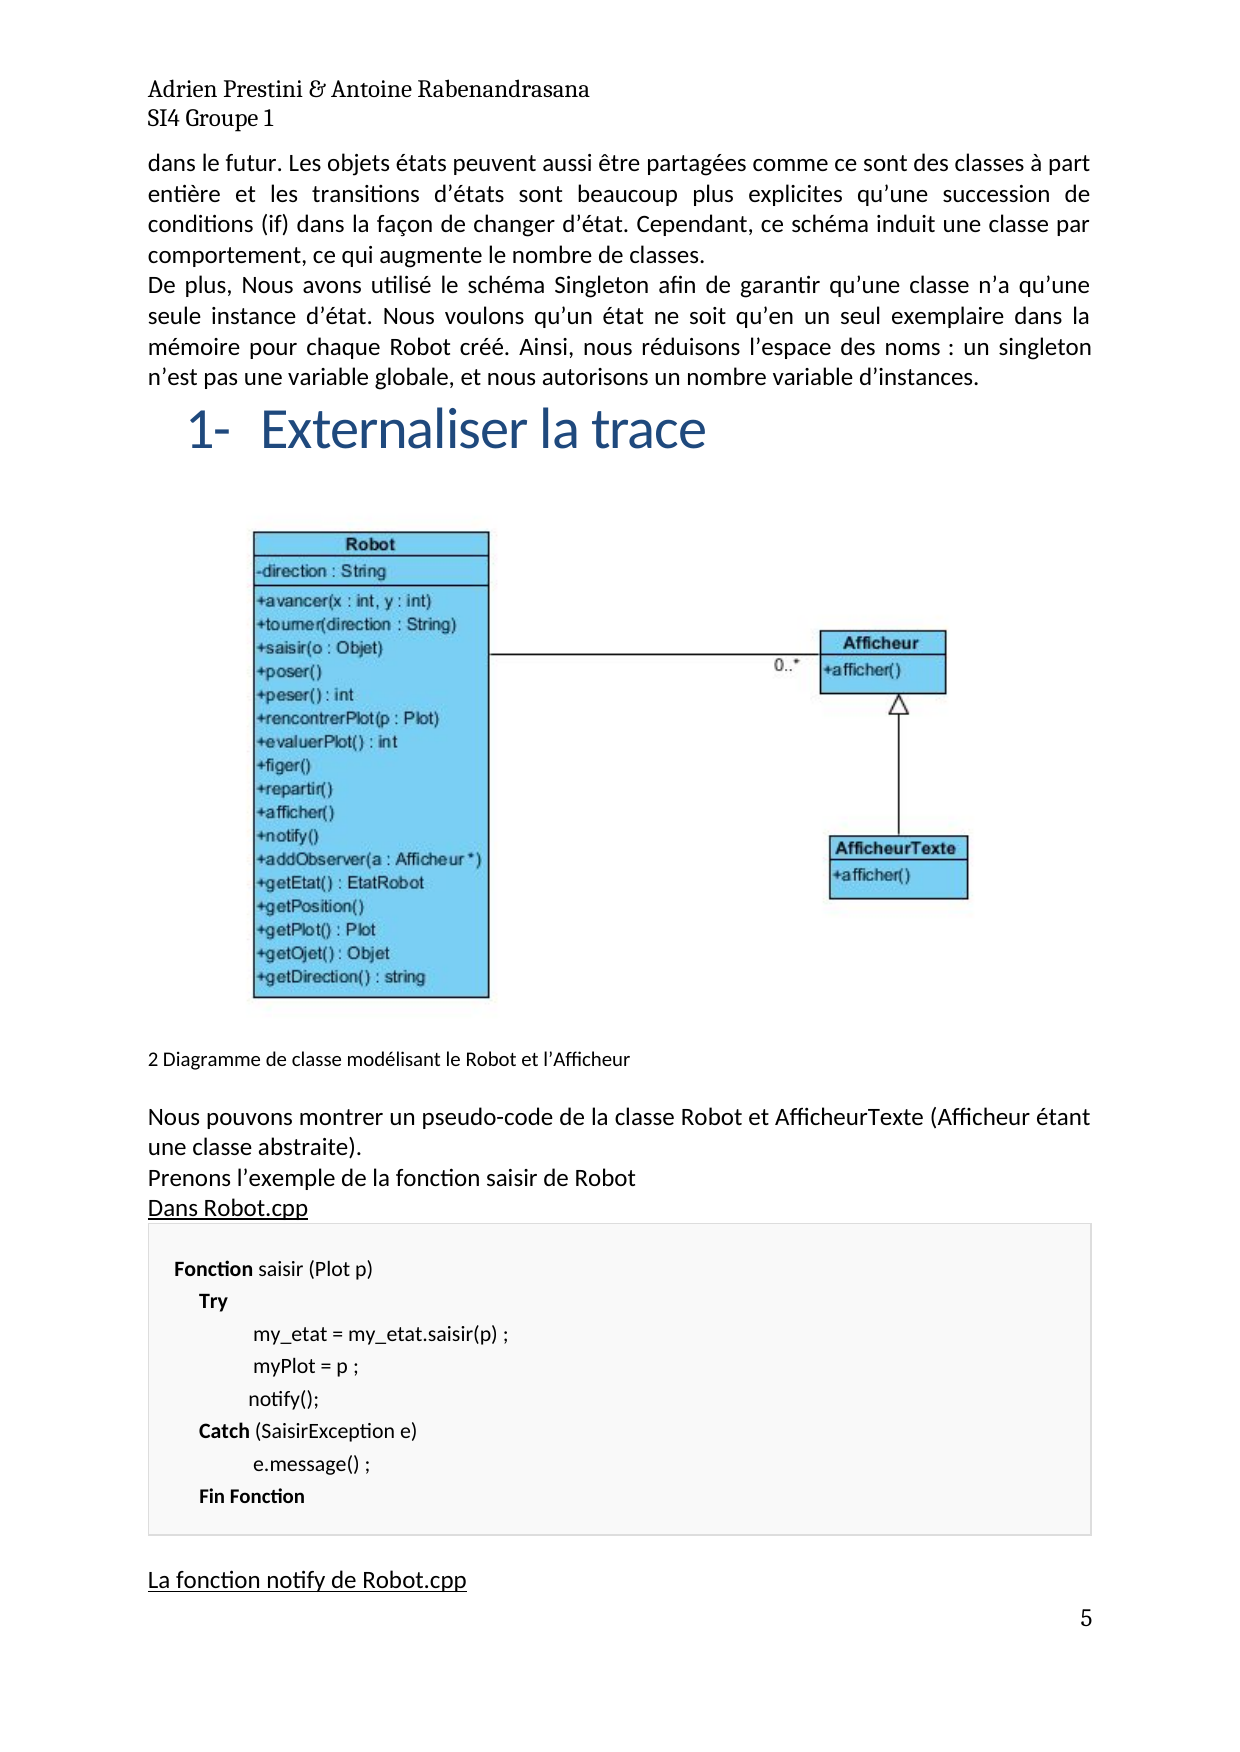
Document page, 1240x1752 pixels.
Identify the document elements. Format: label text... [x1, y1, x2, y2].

text my_etat = my_etat.saisir(p) ; [149, 1288, 1090, 1320]
list Externaliser la trace [185, 392, 1092, 463]
text Try [149, 1255, 1090, 1288]
text Nous pouvons montrer un pseudo-code de la classe Robot et AfficheurTexte (Afficheur étant une classe abstraite). [148, 1101, 1092, 1162]
picture [147, 491, 1000, 1047]
text myPlot = p ; [149, 1320, 1090, 1353]
text Catch (SaisirException e) [149, 1385, 1090, 1418]
text Fin Fonction [149, 1450, 1090, 1534]
text Dans Robot.cpp [148, 1192, 1092, 1223]
text De plus, Nous avons utilisé le schéma Singleton afin de garantir qu’une classe n’a qu’une seule instance d’état. Nous voulons qu’un état ne soit qu’en un seul exemplaire dans la mémoire pour chaque Robot créé. Ainsi, nous réduisons l’espace des noms : un singleton n’est pas une variable globale, et nous autorisons un nombre variable d’instances. [148, 270, 1092, 392]
text notify(); [149, 1353, 1090, 1385]
text dans le futur. Les objets états peuvent aussi être partagées comme ce sont des classes à part entière et les transitions d’états sont beaucoup plus explicites qu’une succession de conditions (if) dans la façon de changer d’état. Cependant, ce schéma induit une classe par comportement, ce qui augmente le nombre de classes. [148, 148, 1092, 270]
text Prenons l’exemple de la fonction saisir de Robot [148, 1162, 1092, 1192]
text 2 Diagramme de classe modélisant le Robot et l’Afficheur [148, 1046, 1092, 1072]
text La fonction notify de Robot.cpp [148, 1564, 1092, 1595]
text Fonction saisir (Plot p) [149, 1224, 1090, 1255]
text e.message() ; [149, 1418, 1090, 1450]
